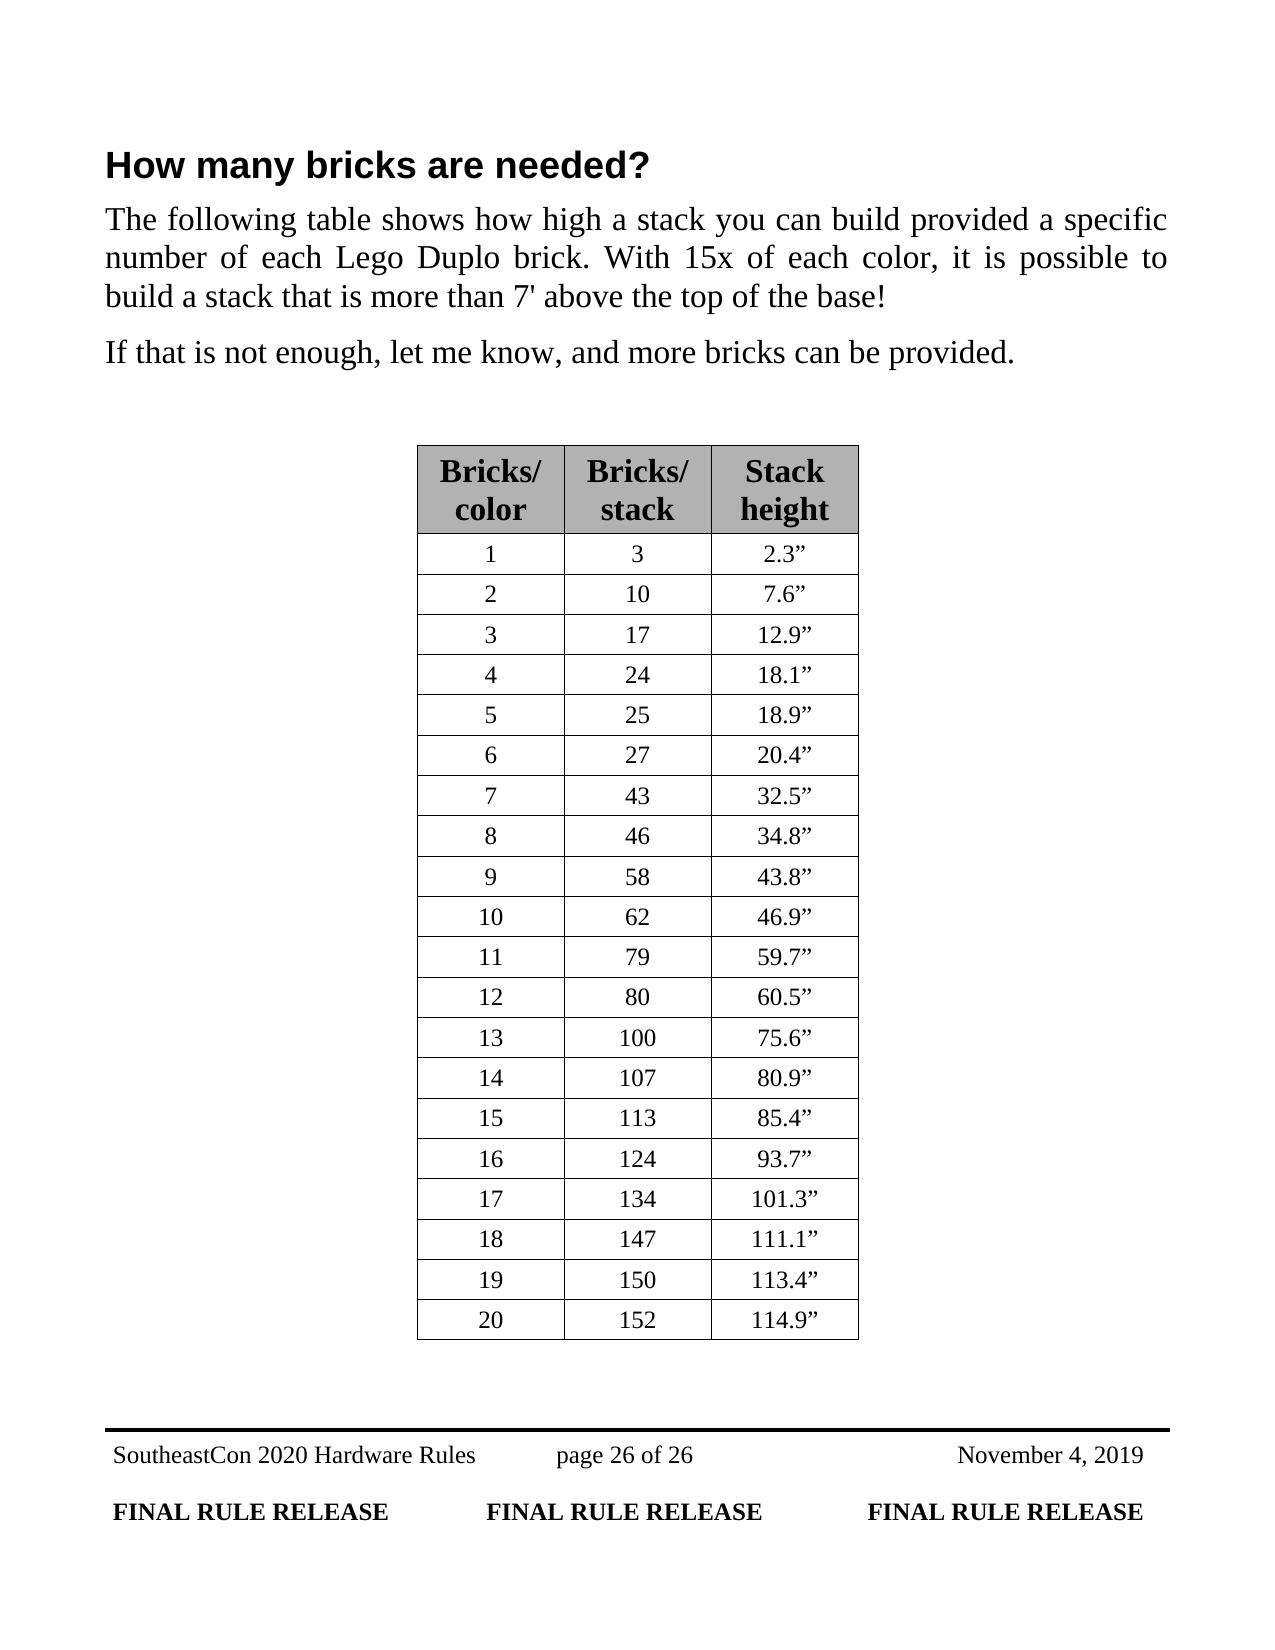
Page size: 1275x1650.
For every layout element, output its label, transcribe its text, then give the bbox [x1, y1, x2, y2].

table_cell 4 [418, 655, 564, 694]
table_cell 152 [565, 1300, 711, 1339]
table_cell 134 [565, 1179, 711, 1219]
table_cell 3 [565, 534, 711, 574]
table_cell 58 [565, 857, 711, 896]
table_cell 147 [565, 1220, 711, 1259]
table_cell 25 [565, 695, 711, 735]
table_cell 93.7” [712, 1139, 858, 1178]
table_cell 43.8” [712, 857, 858, 896]
table_cell 18.9” [712, 695, 858, 735]
table_cell 3 [418, 615, 564, 654]
table_header Bricks/ color [418, 446, 564, 533]
table_cell 18.1” [712, 655, 858, 694]
table_cell 13 [418, 1018, 564, 1057]
table_cell 17 [565, 615, 711, 654]
table_cell 43 [565, 776, 711, 815]
table_cell 75.6” [712, 1018, 858, 1057]
list If that is not enough, let me know, and more bricks can be provided. [105, 332, 1170, 371]
table_cell 2 [418, 575, 564, 614]
table_cell 19 [418, 1260, 564, 1299]
table_cell 111.1” [712, 1220, 858, 1259]
table_cell 46 [565, 816, 711, 856]
table_cell 114.9” [712, 1300, 858, 1339]
table_cell 113 [565, 1099, 711, 1138]
table_header Stack height [712, 446, 858, 533]
table_cell 62 [565, 897, 711, 936]
table_cell 10 [565, 575, 711, 614]
table_cell 8 [418, 816, 564, 856]
table_cell 24 [565, 655, 711, 694]
table_cell 7.6” [712, 575, 858, 614]
table_cell 14 [418, 1058, 564, 1098]
table_cell 150 [565, 1260, 711, 1299]
table_cell 9 [418, 857, 564, 896]
table_cell 32.5” [712, 776, 858, 815]
table_cell 79 [565, 937, 711, 977]
table_cell 85.4” [712, 1099, 858, 1138]
table_cell 11 [418, 937, 564, 977]
table_cell 12 [418, 978, 564, 1017]
table_cell 7 [418, 776, 564, 815]
table_cell 34.8” [712, 816, 858, 856]
table_header Bricks/ stack [565, 446, 711, 533]
list The following table shows how high a stack you can build provided a specific number of each Lego Duplo brick. With 15x of each color, it is possible to build a stack that is more than 7' above the top of the base! [105, 199, 1170, 314]
table_cell 5 [418, 695, 564, 735]
table_cell 1 [418, 534, 564, 574]
table_cell 80.9” [712, 1058, 858, 1098]
subtitle How many bricks are needed? [105, 143, 1170, 187]
table_cell 20 [418, 1300, 564, 1339]
table_cell 124 [565, 1139, 711, 1178]
table_cell 113.4” [712, 1260, 858, 1299]
table_cell 16 [418, 1139, 564, 1178]
table_cell 18 [418, 1220, 564, 1259]
table_cell 107 [565, 1058, 711, 1098]
table_cell 59.7” [712, 937, 858, 977]
table_cell 12.9” [712, 615, 858, 654]
table_cell 27 [565, 736, 711, 775]
table_cell 6 [418, 736, 564, 775]
table_cell 46.9” [712, 897, 858, 936]
table_cell 101.3” [712, 1179, 858, 1219]
table_cell 100 [565, 1018, 711, 1057]
table_cell 17 [418, 1179, 564, 1219]
table_cell 10 [418, 897, 564, 936]
table_cell 15 [418, 1099, 564, 1138]
table_cell 60.5” [712, 978, 858, 1017]
table_cell 80 [565, 978, 711, 1017]
table_cell 2.3” [712, 534, 858, 574]
table_cell 20.4” [712, 736, 858, 775]
